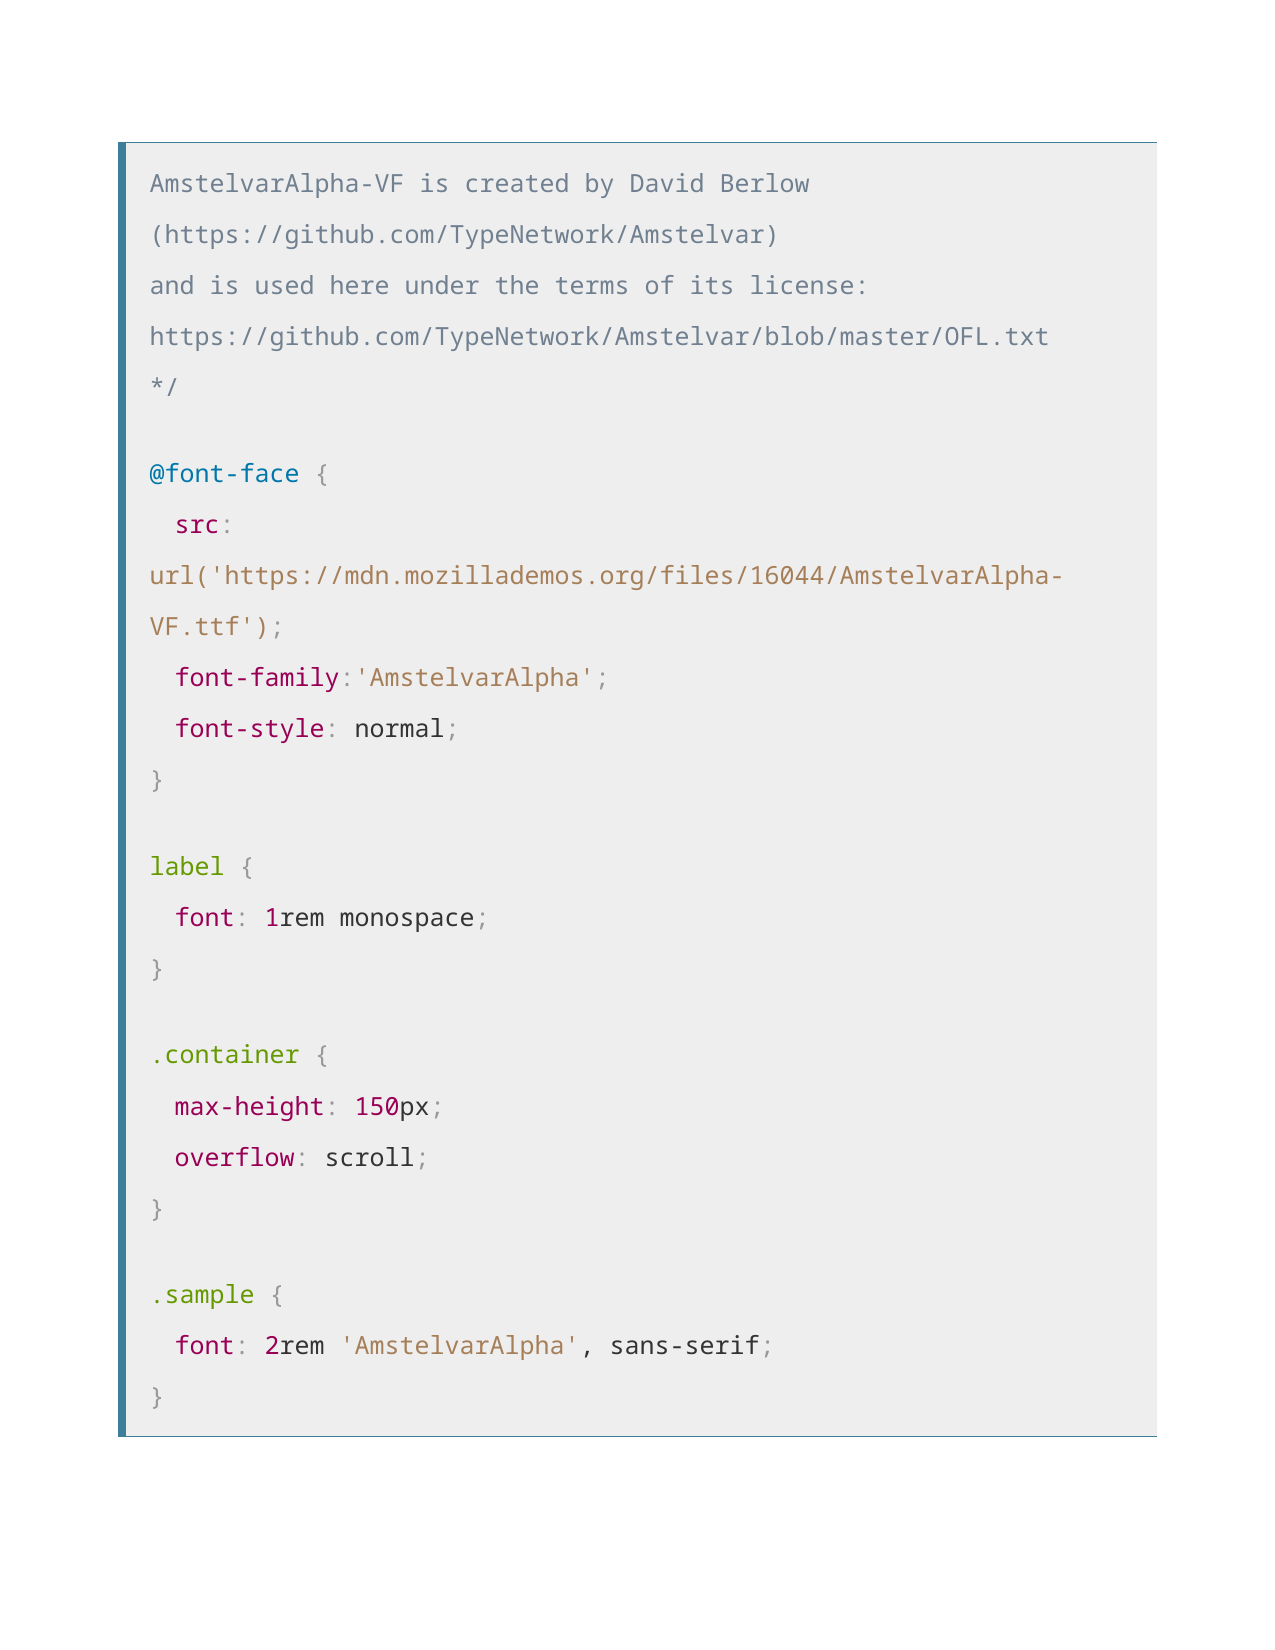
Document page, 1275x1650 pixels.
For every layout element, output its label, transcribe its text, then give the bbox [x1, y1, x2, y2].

text src: url('https://mdn.mozillademos.org/files/16044/AmstelvarAlpha-VF.ttf'); [126, 483, 1157, 636]
text } [126, 1167, 1157, 1218]
text and is used here under the terms of its license: [126, 244, 1157, 295]
text font-style: normal; [126, 687, 1157, 738]
text font-family:'AmstelvarAlpha'; [126, 636, 1157, 687]
text overflow: scroll; [126, 1116, 1157, 1167]
text font: 1rem monospace; [126, 876, 1157, 927]
text .sample { [126, 1253, 1157, 1304]
text AmstelvarAlpha-VF is created by David Berlow (https://github.com/TypeNetwork/Amstelvar) [126, 143, 1157, 244]
text https://github.com/TypeNetwork/Amstelvar/blob/master/OFL.txt [126, 295, 1157, 346]
text */ [126, 346, 1157, 397]
text } [126, 738, 1157, 789]
text max-height: 150px; [126, 1064, 1157, 1116]
text .container { [126, 1013, 1157, 1064]
text } [126, 1355, 1157, 1436]
text font: 2rem 'AmstelvarAlpha', sans-serif; [126, 1304, 1157, 1355]
text } [126, 927, 1157, 978]
text label { [126, 825, 1157, 876]
text @font-face { [126, 432, 1157, 483]
